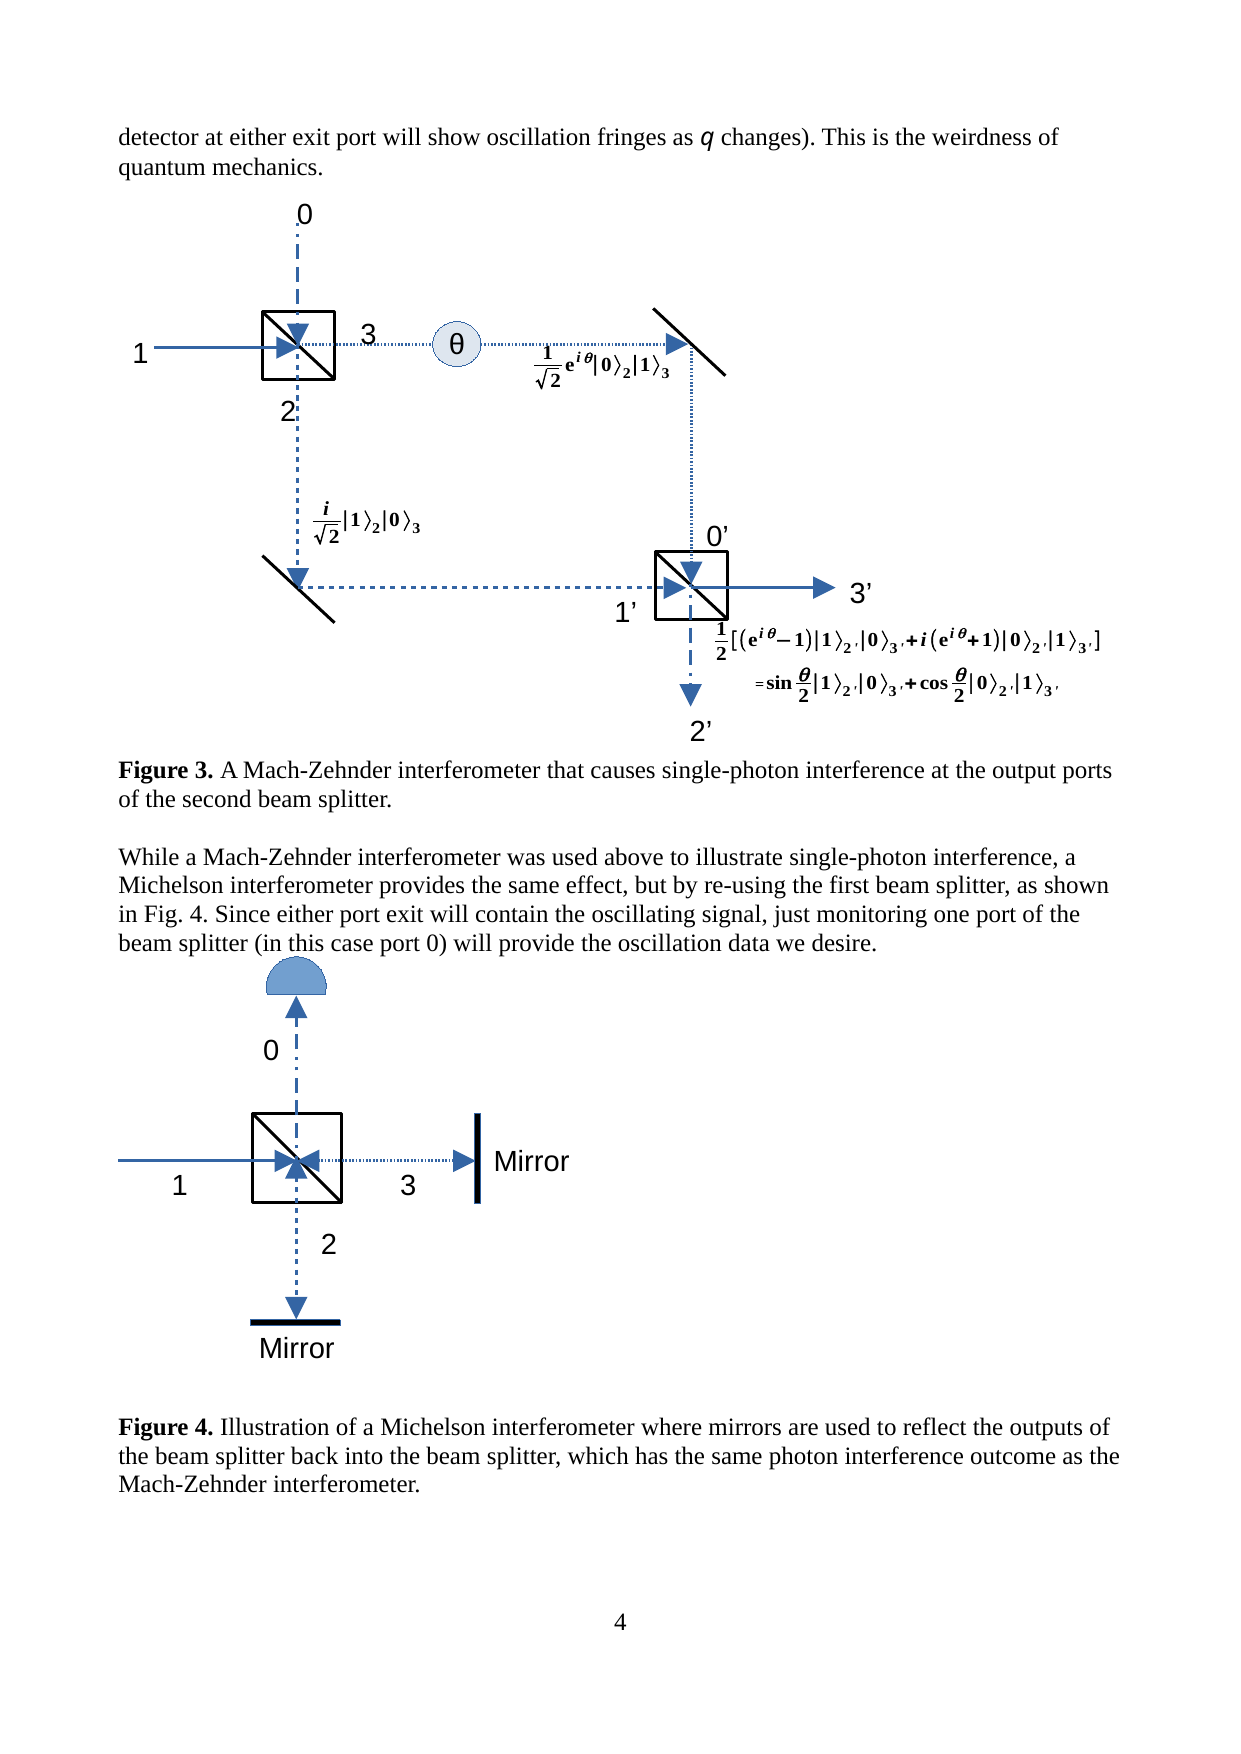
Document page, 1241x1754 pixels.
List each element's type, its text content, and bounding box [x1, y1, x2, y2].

text Figure 4. Illustration of a Michelson interferometer where mirrors are used to reflect the outputs of the beam splitter back into the beam splitter, which has the same photon interference outcome as the Mach-Zehnder interferometer. [118, 957, 1122, 1498]
text Figure 3. A Mach-Zehnder interferometer that causes single-photon interference at the output ports of the second beam splitter. [118, 181, 1122, 813]
text detector at either exit port will show oscillation fringes as q changes). This is the weirdness of quantum mechanics. [118, 118, 1122, 181]
text While a Mach-Zehnder interferometer was used above to illustrate single-photon interference, a Michelson interferometer provides the same effect, but by re-using the first beam splitter, as shown in Fig. 4. Since either port exit will contain the oscillating signal, just monitoring one port of the beam splitter (in this case port 0) will provide the oscillation data we desire. [118, 842, 1122, 957]
